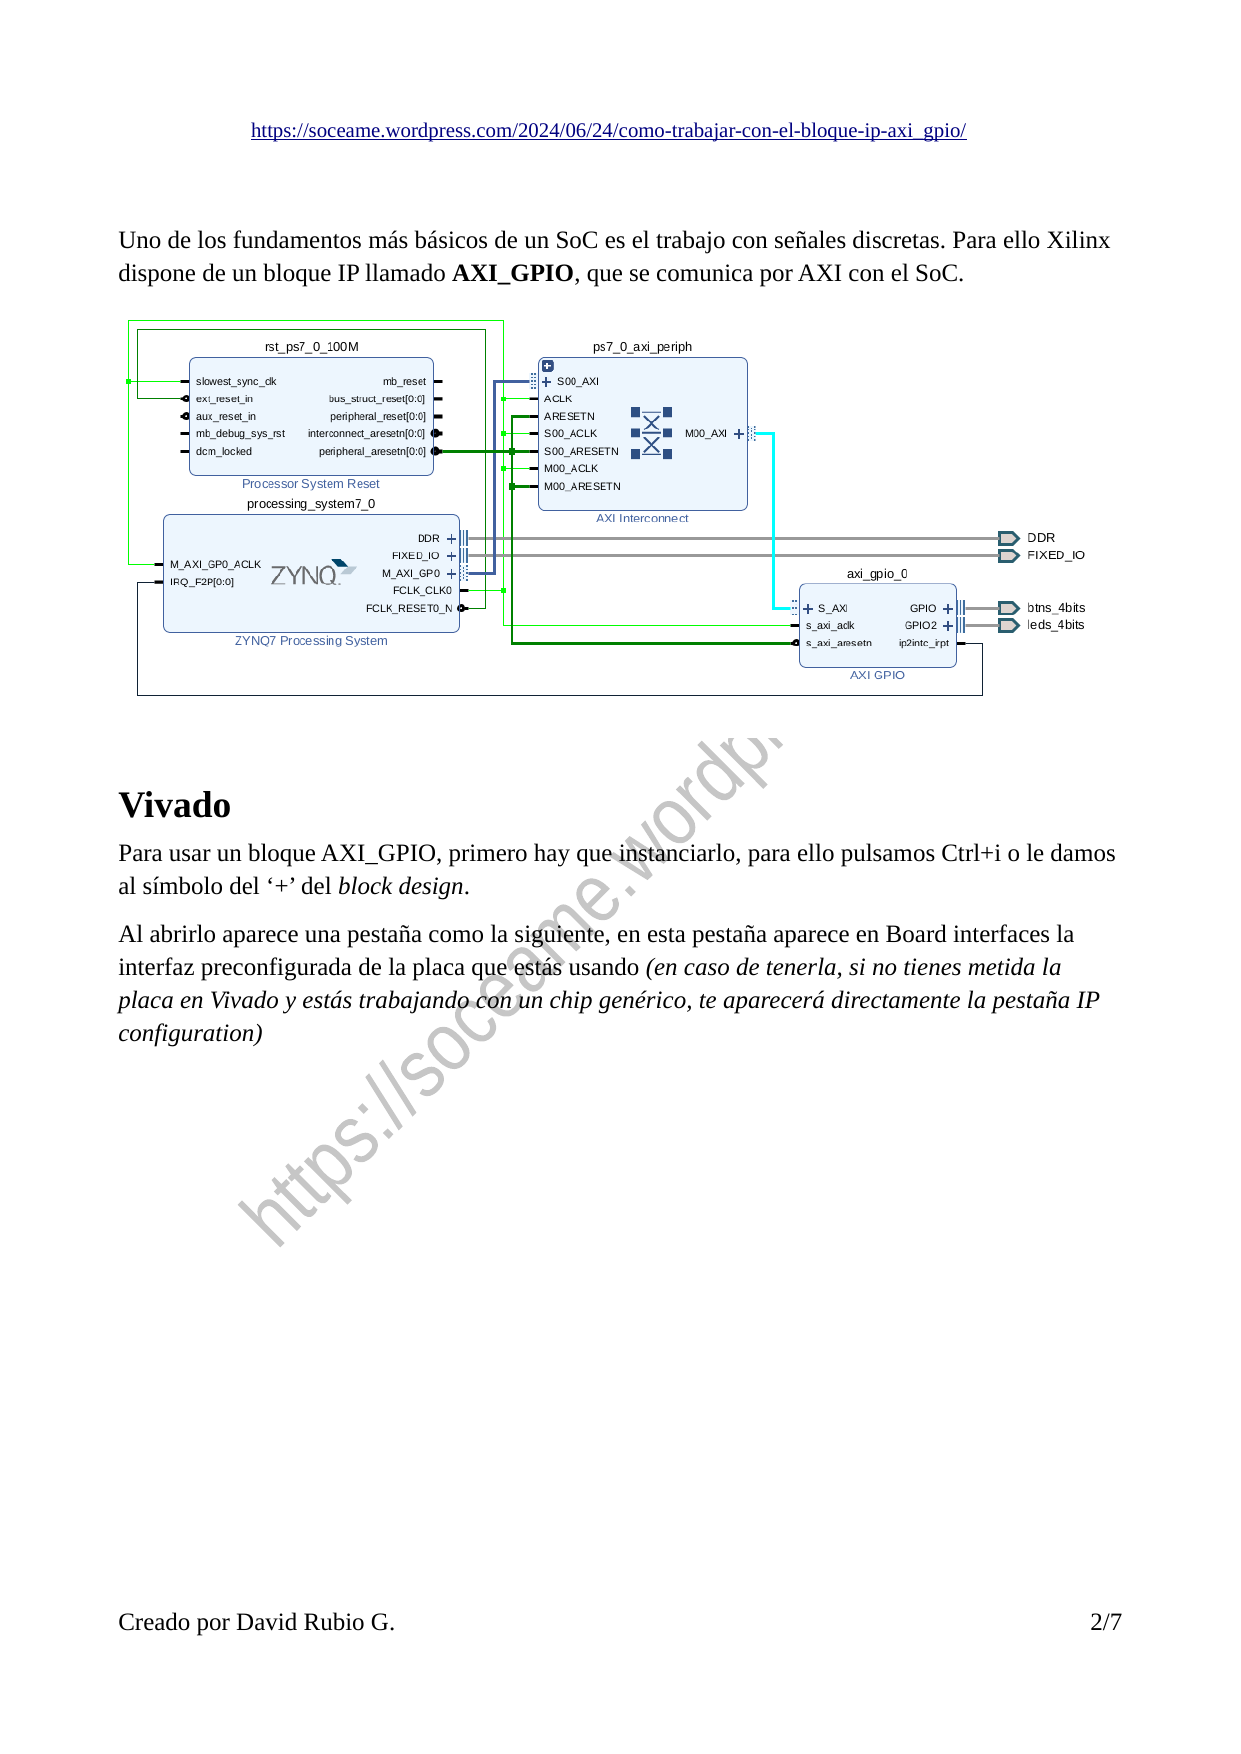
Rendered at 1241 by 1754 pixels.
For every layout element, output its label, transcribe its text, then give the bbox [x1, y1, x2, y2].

text Uno de los fundamentos más básicos de un SoC es el trabajo con señales discretas. Para ello Xilinx dispone de un bloque IP llamado AXI_GPIO, que se comunica por AXI con el SoC. [118, 225, 1122, 286]
subtitle Vivado [118, 783, 1122, 826]
text Al abrirlo aparece una pestaña como la siguiente, en esta pestaña aparece en Board interfaces la interfaz preconfigurada de la placa que estás usando (en caso de tenerla, si no tienes metida la placa en Vivado y estás trabajando con un chip genérico, te aparecerá directamente la pestaña IP configuration) [118, 919, 1122, 1047]
picture [118, 305, 1089, 738]
text Para usar un bloque AXI_GPIO, primero hay que instanciarlo, para ello pulsamos Ctrl+i o le damos al símbolo del ‘+’ del block design. [118, 838, 1122, 900]
